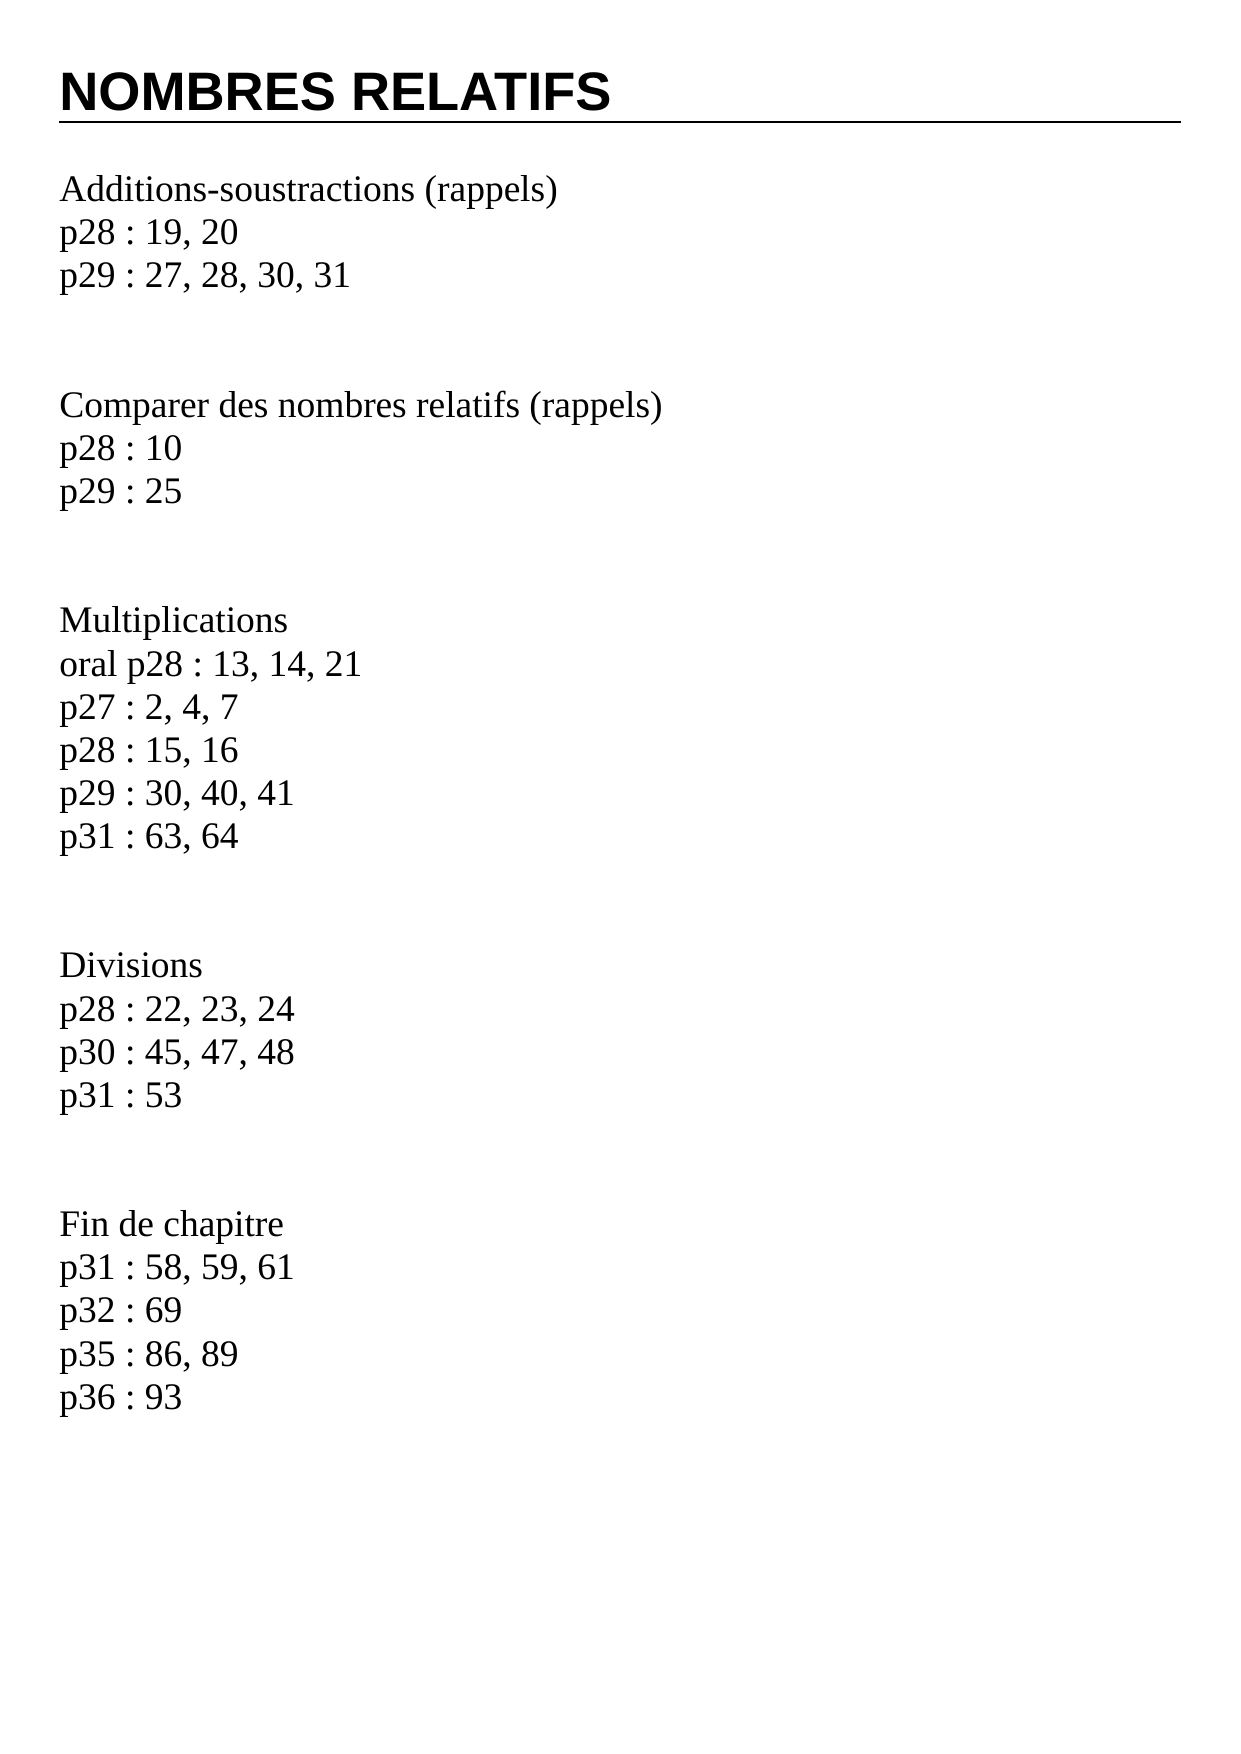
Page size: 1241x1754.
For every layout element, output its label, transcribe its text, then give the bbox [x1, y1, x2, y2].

text p28 : 22, 23, 24 [59, 986, 1181, 1029]
text Comparer des nombres relatifs (rappels) [59, 382, 1181, 425]
text Divisions [59, 943, 1181, 986]
text p30 : 45, 47, 48 [59, 1029, 1181, 1072]
text p36 : 93 [59, 1374, 1181, 1417]
text p29 : 30, 40, 41 [59, 770, 1181, 813]
text p29 : 27, 28, 30, 31 [59, 253, 1181, 296]
text p28 : 15, 16 [59, 727, 1181, 770]
text Fin de chapitre [59, 1202, 1181, 1245]
text p29 : 25 [59, 468, 1181, 512]
text p31 : 58, 59, 61 [59, 1245, 1181, 1288]
text p35 : 86, 89 [59, 1331, 1181, 1374]
text Multiplications [59, 598, 1181, 641]
text p32 : 69 [59, 1288, 1181, 1331]
text oral p28 : 13, 14, 21 [59, 641, 1181, 684]
text Additions-soustractions (rappels) [59, 167, 1181, 210]
text p31 : 53 [59, 1072, 1181, 1115]
text p28 : 19, 20 [59, 210, 1181, 253]
text p28 : 10 [59, 425, 1181, 468]
text p31 : 63, 64 [59, 813, 1181, 857]
text Nombres relatifs [59, 59, 1181, 121]
text p27 : 2, 4, 7 [59, 684, 1181, 727]
